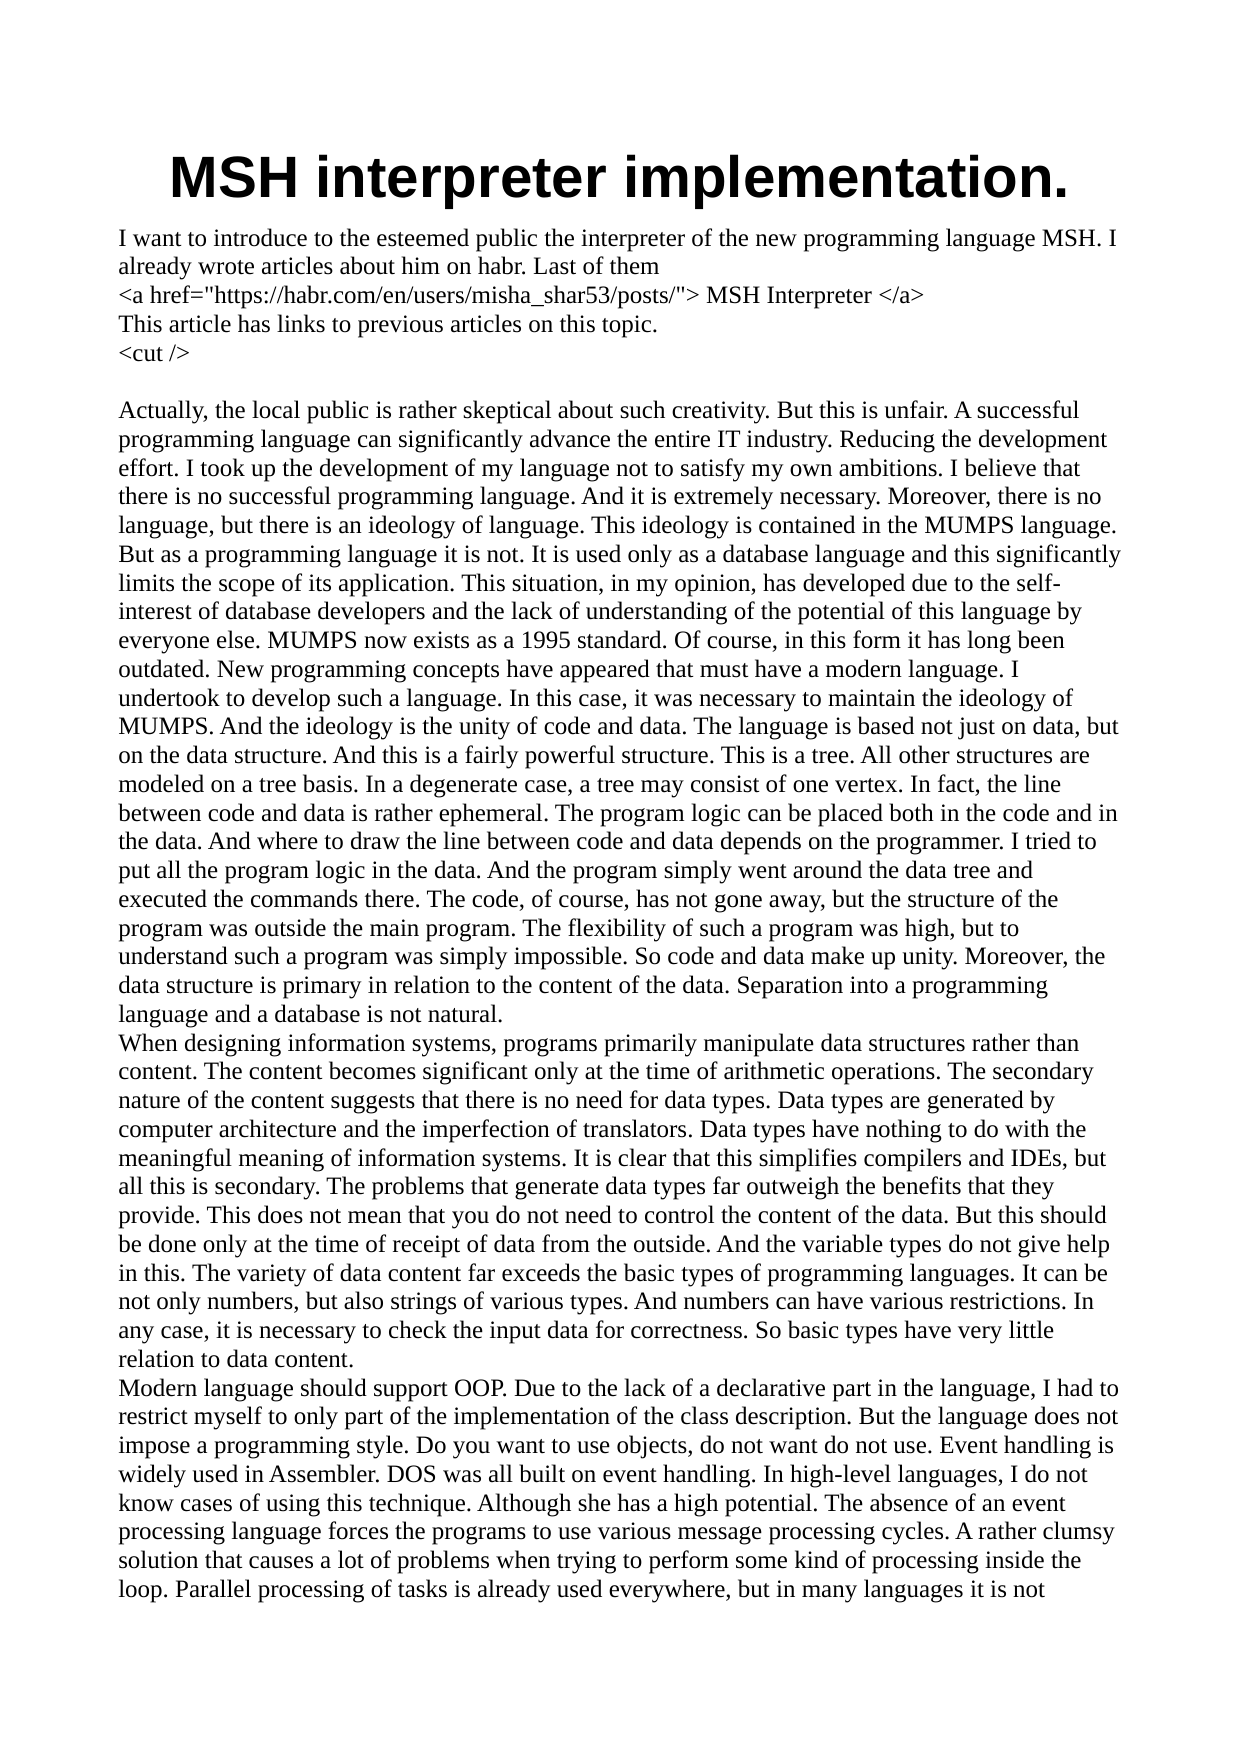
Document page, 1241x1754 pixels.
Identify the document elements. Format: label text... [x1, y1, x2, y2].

text Modern language should support OOP. Due to the lack of a declarative part in the language, I had to restrict myself to only part of the implementation of the class description. But the language does not impose a programming style. Do you want to use objects, do not want do not use. Event handling is widely used in Assembler. DOS was all built on event handling. In high-level languages, I do not know cases of using this technique. Although she has a high potential. The absence of an event processing language forces the programs to use various message processing cycles. A rather clumsy solution that causes a lot of problems when trying to perform some kind of processing inside the loop. Parallel processing of tasks is already used everywhere, but in many languages ​​it is not [118, 1373, 1122, 1603]
text Actually, the local public is rather skeptical about such creativity. But this is unfair. A successful programming language can significantly advance the entire IT industry. Reducing the development effort. I took up the development of my language not to satisfy my own ambitions. I believe that there is no successful programming language. And it is extremely necessary. Moreover, there is no language, but there is an ideology of language. This ideology is contained in the MUMPS language. But as a programming language it is not. It is used only as a database language and this significantly limits the scope of its application. This situation, in my opinion, has developed due to the self-interest of database developers and the lack of understanding of the potential of this language by everyone else. MUMPS now exists as a 1995 standard. Of course, in this form it has long been outdated. New programming concepts have appeared that must have a modern language. I undertook to develop such a language. In this case, it was necessary to maintain the ideology of MUMPS. And the ideology is the unity of code and data. The language is based not just on data, but on the data structure. And this is a fairly powerful structure. This is a tree. All other structures are modeled on a tree basis. In a degenerate case, a tree may consist of one vertex. In fact, the line between code and data is rather ephemeral. The program logic can be placed both in the code and in the data. And where to draw the line between code and data depends on the programmer. I tried to put all the program logic in the data. And the program simply went around the data tree and executed the commands there. The code, of course, has not gone away, but the structure of the program was outside the main program. The flexibility of such a program was high, but to understand such a program was simply impossible. So code and data make up unity. Moreover, the data structure is primary in relation to the content of the data. Separation into a programming language and a database is not natural. [118, 395, 1122, 1028]
title MSH interpreter implementation. [118, 143, 1122, 210]
text <cut /> [118, 338, 1122, 366]
text This article has links to previous articles on this topic. [118, 309, 1122, 338]
text When designing information systems, programs primarily manipulate data structures rather than content. The content becomes significant only at the time of arithmetic operations. The secondary nature of the content suggests that there is no need for data types. Data types are generated by computer architecture and the imperfection of translators. Data types have nothing to do with the meaningful meaning of information systems. It is clear that this simplifies compilers and IDEs, but all this is secondary. The problems that generate data types far outweigh the benefits that they provide. This does not mean that you do not need to control the content of the data. But this should be done only at the time of receipt of data from the outside. And the variable types do not give help in this. The variety of data content far exceeds the basic types of programming languages. It can be not only numbers, but also strings of various types. And numbers can have various restrictions. In any case, it is necessary to check the input data for correctness. So basic types have very little relation to data content. [118, 1028, 1122, 1373]
text <a href="https://habr.com/en/users/misha_shar53/posts/"> MSH Interpreter </a> [118, 280, 1122, 309]
text I want to introduce to the esteemed public the interpreter of the new programming language MSH. I already wrote articles about him on habr. Last of them [118, 223, 1122, 280]
